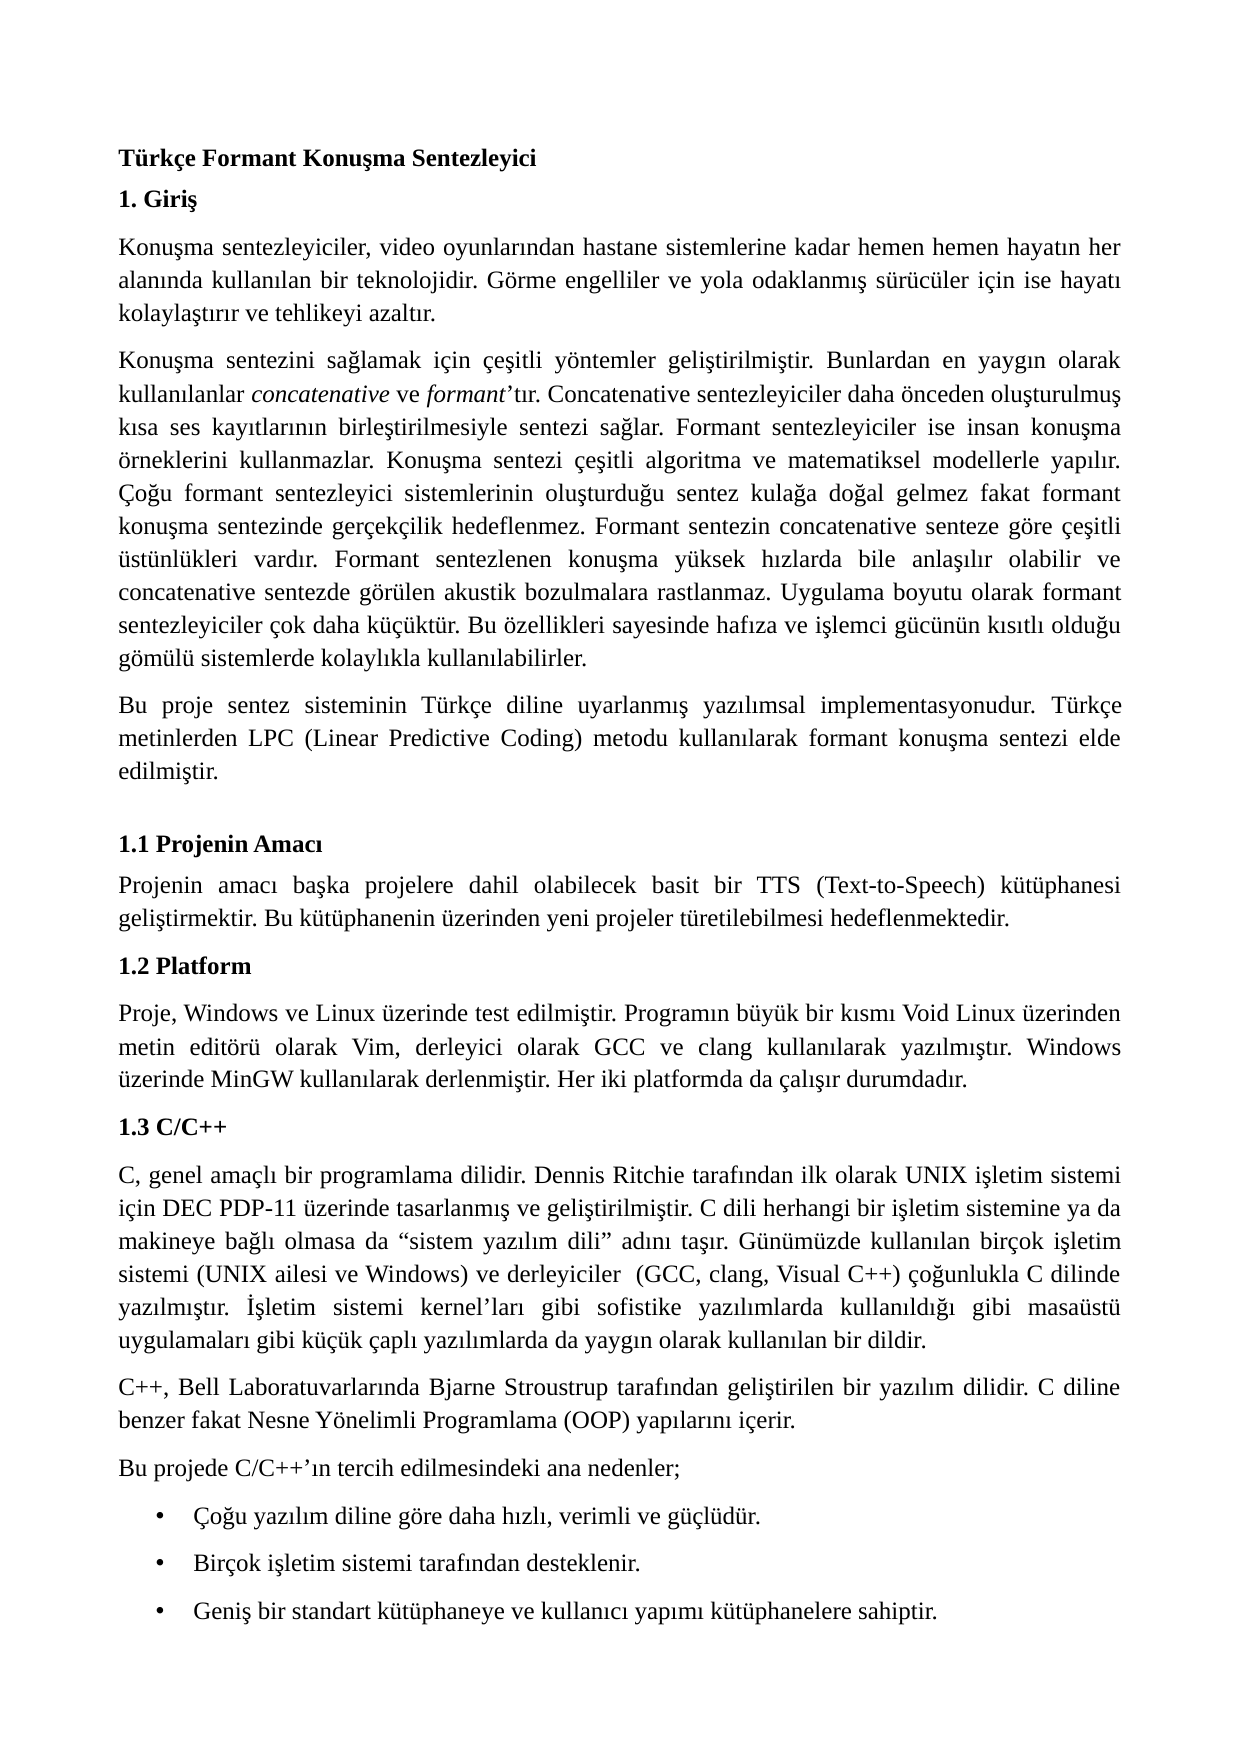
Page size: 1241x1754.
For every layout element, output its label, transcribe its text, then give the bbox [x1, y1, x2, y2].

subtitle 1.1 Projenin Amacı [118, 829, 1122, 858]
list Geniş bir standart kütüphaneye ve kullanıcı yapımı kütüphanelere sahiptir. [156, 1596, 1122, 1625]
text Bu projede C/C++’ın tercih edilmesindeki ana nedenler; [118, 1453, 1122, 1482]
text 1.2 Platform [118, 951, 1122, 980]
text Projenin amacı başka projelere dahil olabilecek basit bir TTS (Text-to-Speech) kütüphanesi geliştirmektir. Bu kütüphanenin üzerinden yeni projeler türetilebilmesi hedeflenmektedir. [118, 870, 1122, 932]
text Bu proje sentez sisteminin Türkçe diline uyarlanmış yazılımsal implementasyonudur. Türkçe metinlerden LPC (Linear Predictive Coding) metodu kullanılarak formant konuşma sentezi elde edilmiştir. [118, 690, 1122, 785]
text Konuşma sentezleyiciler, video oyunlarından hastane sistemlerine kadar hemen hemen hayatın her alanında kullanılan bir teknolojidir. Görme engelliler ve yola odaklanmış sürücüler için ise hayatı kolaylaştırır ve tehlikeyi azaltır. [118, 232, 1122, 327]
text Proje, Windows ve Linux üzerinde test edilmiştir. Programın büyük bir kısmı Void Linux üzerinden metin editörü olarak Vim, derleyici olarak GCC ve clang kullanılarak yazılmıştır. Windows üzerinde MinGW kullanılarak derlenmiştir. Her iki platformda da çalışır durumdadır. [118, 998, 1122, 1093]
text 1.3 C/C++ [118, 1112, 1122, 1141]
subtitle Türkçe Formant Konuşma Sentezleyici [118, 143, 1122, 172]
text 1. Giriş [118, 184, 1122, 213]
list Birçok işletim sistemi tarafından desteklenir. [156, 1548, 1122, 1577]
list Çoğu yazılım diline göre daha hızlı, verimli ve güçlüdür. [156, 1501, 1122, 1529]
text C, genel amaçlı bir programlama dilidir. Dennis Ritchie tarafından ilk olarak UNIX işletim sistemi için DEC PDP-11 üzerinde tasarlanmış ve geliştirilmiştir. C dili herhangi bir işletim sistemine ya da makineye bağlı olmasa da “sistem yazılım dili” adını taşır. Günümüzde kullanılan birçok işletim sistemi (UNIX ailesi ve Windows) ve derleyiciler (GCC, clang, Visual C++) çoğunlukla C dilinde yazılmıştır. İşletim sistemi kernel’ları gibi sofistike yazılımlarda kullanıldığı gibi masaüstü uygulamaları gibi küçük çaplı yazılımlarda da yaygın olarak kullanılan bir dildir. [118, 1160, 1122, 1354]
text C++, Bell Laboratuvarlarında Bjarne Stroustrup tarafından geliştirilen bir yazılım dilidir. C diline benzer fakat Nesne Yönelimli Programlama (OOP) yapılarını içerir. [118, 1372, 1122, 1434]
text Konuşma sentezini sağlamak için çeşitli yöntemler geliştirilmiştir. Bunlardan en yaygın olarak kullanılanlar concatenative ve formant’tır. Concatenative sentezleyiciler daha önceden oluşturulmuş kısa ses kayıtlarının birleştirilmesiyle sentezi sağlar. Formant sentezleyiciler ise insan konuşma örneklerini kullanmazlar. Konuşma sentezi çeşitli algoritma ve matematiksel modellerle yapılır. Çoğu formant sentezleyici sistemlerinin oluşturduğu sentez kulağa doğal gelmez fakat formant konuşma sentezinde gerçekçilik hedeflenmez. Formant sentezin concatenative senteze göre çeşitli üstünlükleri vardır. Formant sentezlenen konuşma yüksek hızlarda bile anlaşılır olabilir ve concatenative sentezde görülen akustik bozulmalara rastlanmaz. Uygulama boyutu olarak formant sentezleyiciler çok daha küçüktür. Bu özellikleri sayesinde hafıza ve işlemci gücünün kısıtlı olduğu gömülü sistemlerde kolaylıkla kullanılabilirler. [118, 346, 1122, 672]
